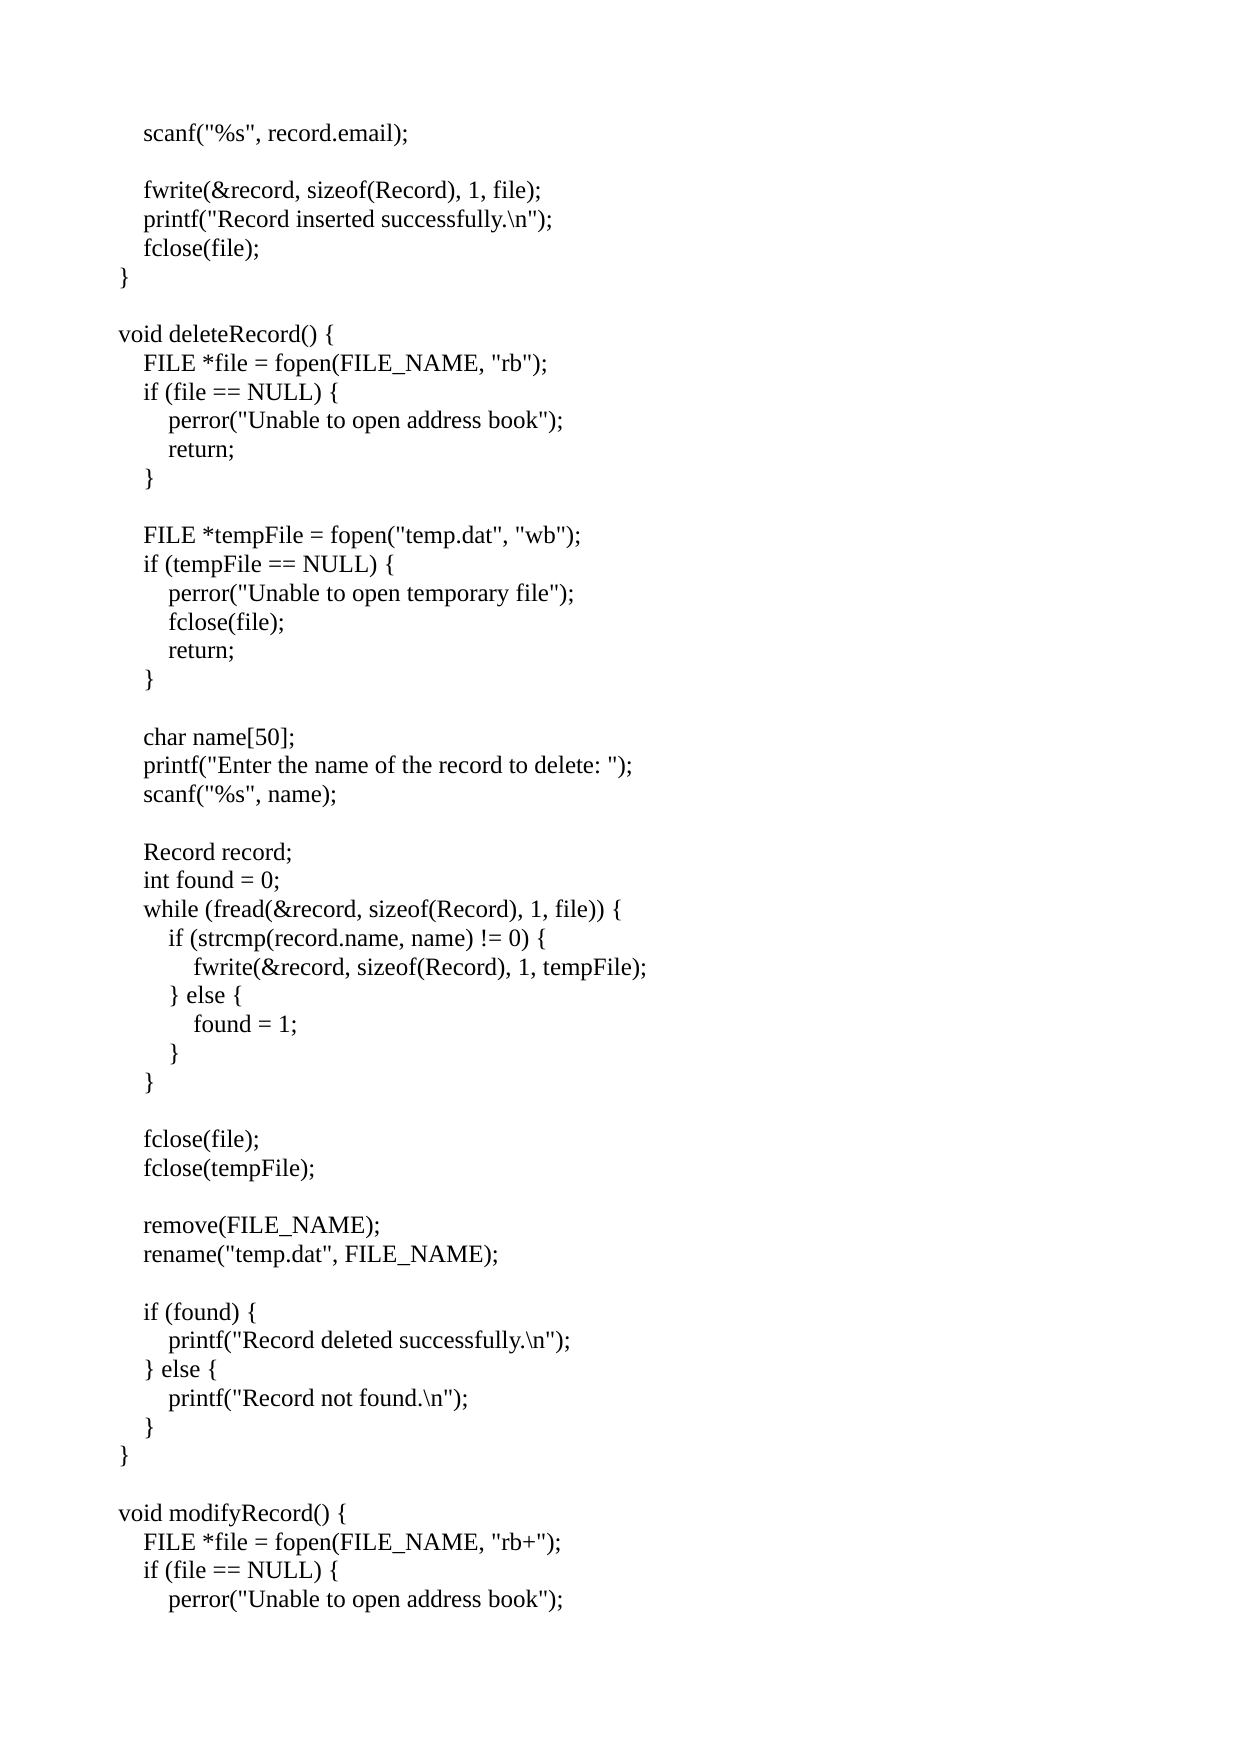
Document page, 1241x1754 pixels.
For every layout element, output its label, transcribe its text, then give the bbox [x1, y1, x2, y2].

text void modifyRecord() { [118, 1498, 1122, 1527]
text scanf("%s", record.email); [118, 118, 1122, 147]
text fwrite(&record, sizeof(Record), 1, file); [118, 176, 1122, 204]
text fclose(file); [118, 607, 1122, 636]
text return; [118, 636, 1122, 664]
text } [118, 664, 1122, 693]
text int found = 0; [118, 866, 1122, 894]
text remove(FILE_NAME); [118, 1211, 1122, 1239]
text } [118, 1038, 1122, 1067]
text printf("Enter the name of the record to delete: "); [118, 751, 1122, 779]
text } else { [118, 1354, 1122, 1383]
text fclose(file); [118, 1124, 1122, 1153]
text } [118, 1441, 1122, 1469]
text if (file == NULL) { [118, 1556, 1122, 1584]
text if (strcmp(record.name, name) != 0) { [118, 923, 1122, 952]
text printf("Record inserted successfully.\n"); [118, 204, 1122, 233]
text while (fread(&record, sizeof(Record), 1, file)) { [118, 894, 1122, 923]
text perror("Unable to open address book"); [118, 406, 1122, 434]
text fclose(tempFile); [118, 1153, 1122, 1182]
text fclose(file); [118, 233, 1122, 262]
text if (found) { [118, 1297, 1122, 1326]
text FILE *file = fopen(FILE_NAME, "rb+"); [118, 1527, 1122, 1556]
text printf("Record deleted successfully.\n"); [118, 1326, 1122, 1354]
text if (file == NULL) { [118, 377, 1122, 406]
text if (tempFile == NULL) { [118, 549, 1122, 578]
text rename("temp.dat", FILE_NAME); [118, 1239, 1122, 1268]
text FILE *tempFile = fopen("temp.dat", "wb"); [118, 521, 1122, 549]
text } [118, 1067, 1122, 1096]
text char name[50]; [118, 722, 1122, 751]
text Record record; [118, 837, 1122, 866]
text FILE *file = fopen(FILE_NAME, "rb"); [118, 348, 1122, 377]
text return; [118, 434, 1122, 463]
text } [118, 463, 1122, 492]
text } else { [118, 981, 1122, 1009]
text found = 1; [118, 1009, 1122, 1038]
text } [118, 262, 1122, 291]
text perror("Unable to open address book"); [118, 1584, 1122, 1613]
text scanf("%s", name); [118, 779, 1122, 808]
text void deleteRecord() { [118, 319, 1122, 348]
text perror("Unable to open temporary file"); [118, 578, 1122, 607]
text fwrite(&record, sizeof(Record), 1, tempFile); [118, 952, 1122, 981]
text } [118, 1412, 1122, 1441]
text printf("Record not found.\n"); [118, 1383, 1122, 1412]
